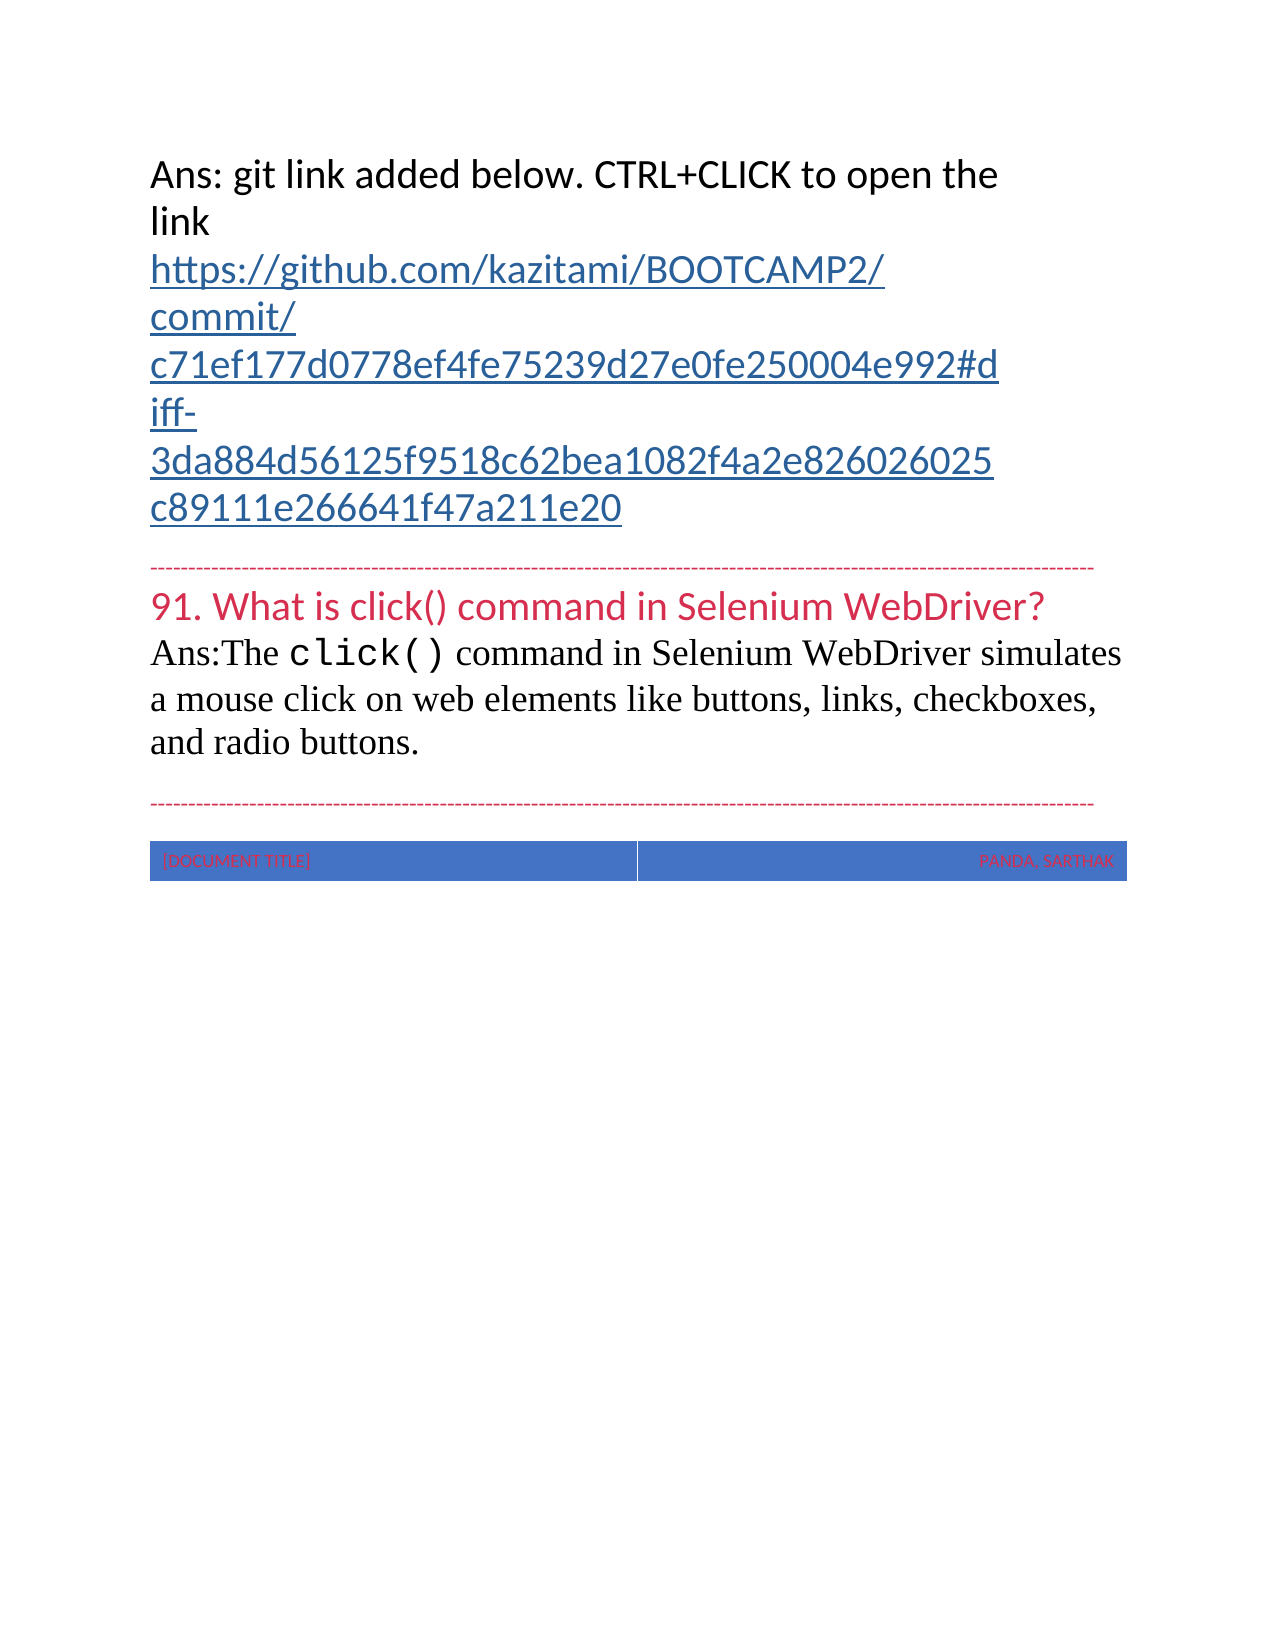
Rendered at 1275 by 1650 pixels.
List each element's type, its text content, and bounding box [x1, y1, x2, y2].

text Ans:The click() command in Selenium WebDriver simulates a mouse click on web elements like buttons, links, checkboxes, and radio buttons. [150, 630, 1125, 763]
table_cell [638, 872, 1127, 881]
text ---------------------------------------------------------------------------------------------------------------------------- [150, 553, 1125, 579]
table_header [DOCUMENT TITLE] [150, 841, 637, 872]
table_header PANDA, SARTHAK [638, 841, 1127, 872]
text Ans: git link added below. CTRL+CLICK to open the link [150, 150, 1006, 246]
text https://github.com/kazitami/BOOTCAMP2/commit/c71ef177d0778ef4fe75239d27e0fe250004e992#diff-3da884d56125f9518c62bea1082f4a2e826026025c89111e266641f47a211e20 [150, 246, 1006, 532]
text 91. What is click() command in Selenium WebDriver? [150, 579, 1125, 630]
text ---------------------------------------------------------------------------------------------------------------------------- [150, 789, 1125, 816]
table_cell [150, 872, 637, 881]
